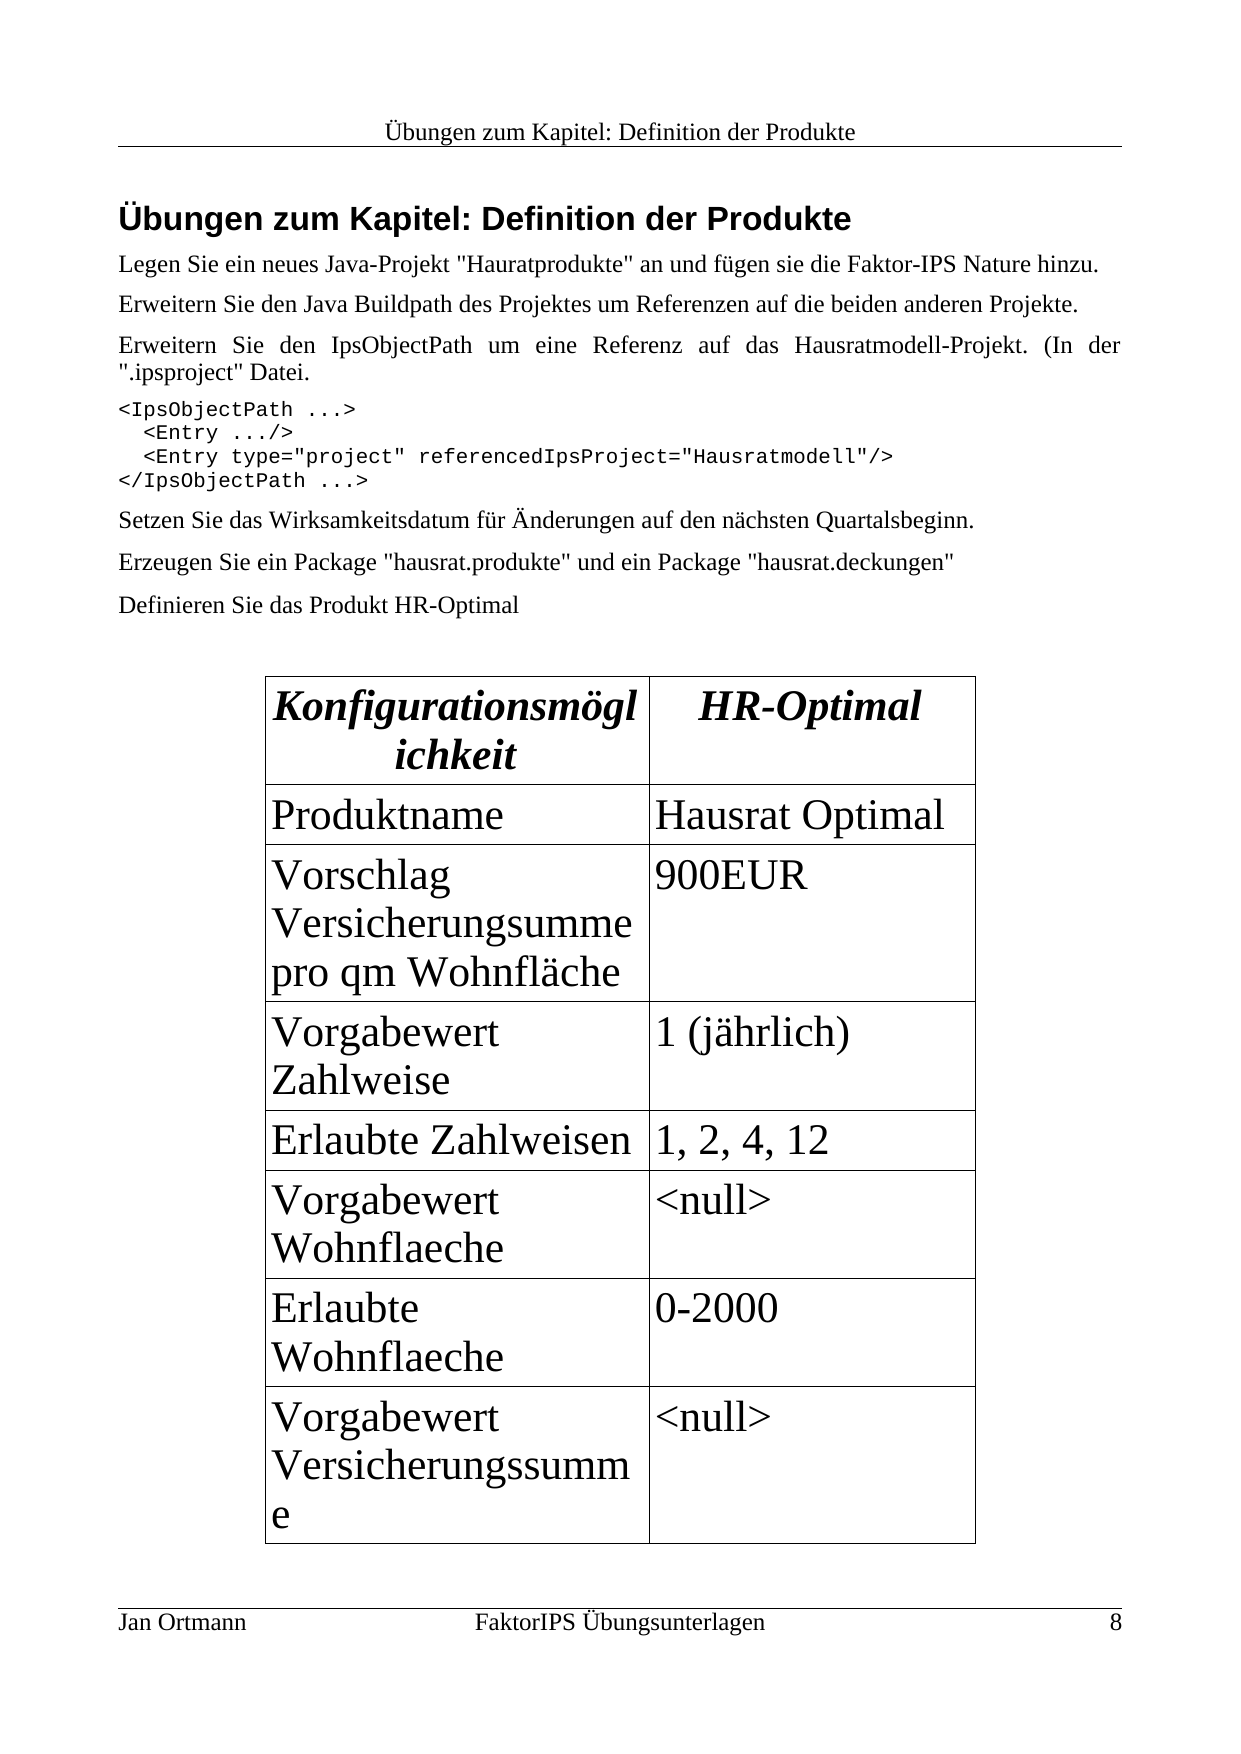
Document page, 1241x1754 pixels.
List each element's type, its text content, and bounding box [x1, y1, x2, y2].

table_cell 1, 2, 4, 12 [650, 1111, 975, 1169]
table_cell <null> [650, 1387, 975, 1543]
table_cell Vorgabewert Versicherungssumme [266, 1387, 649, 1543]
text Definieren Sie das Produkt HR-Optimal [118, 591, 1122, 618]
table_cell Vorgabewert Wohnflaeche [266, 1171, 649, 1278]
table_cell 900EUR [650, 845, 975, 1001]
table_cell <null> [650, 1171, 975, 1278]
text Erzeugen Sie ein Package "hausrat.produkte" und ein Package "hausrat.deckungen" [118, 548, 1122, 576]
table_cell 0-2000 [650, 1279, 975, 1386]
text <IpsObjectPath ...> <Entry .../> <Entry type="project" referencedIpsProject="Hausratmodell"/> </IpsObjectPath ...> [118, 399, 1122, 493]
text Legen Sie ein neues Java-Projekt "Hauratprodukte" an und fügen sie die Faktor-IPS Nature hinzu. [118, 250, 1122, 278]
text Setzen Sie das Wirksamkeitsdatum für Änderungen auf den nächsten Quartalsbeginn. [118, 506, 1122, 533]
subtitle Übungen zum Kapitel: Definition der Produkte [118, 200, 1122, 238]
table_cell Vorschlag Versicherungsumme pro qm Wohnfläche [266, 845, 649, 1001]
text Erweitern Sie den IpsObjectPath um eine Referenz auf das Hausratmodell-Projekt. (In der ".ipsproject" Datei. [118, 331, 1122, 386]
text Erweitern Sie den Java Buildpath des Projektes um Referenzen auf die beiden anderen Projekte. [118, 291, 1122, 318]
table_cell Erlaubte Wohnflaeche [266, 1279, 649, 1386]
table_cell Erlaubte Zahlweisen [266, 1111, 649, 1169]
table_header HR-Optimal [650, 677, 975, 784]
table_cell Produktname [266, 785, 649, 844]
table_header Konfigurationsmöglichkeit [266, 677, 649, 784]
table_cell Hausrat Optimal [650, 785, 975, 844]
table_cell 1 (jährlich) [650, 1002, 975, 1109]
table_cell Vorgabewert Zahlweise [266, 1002, 649, 1109]
